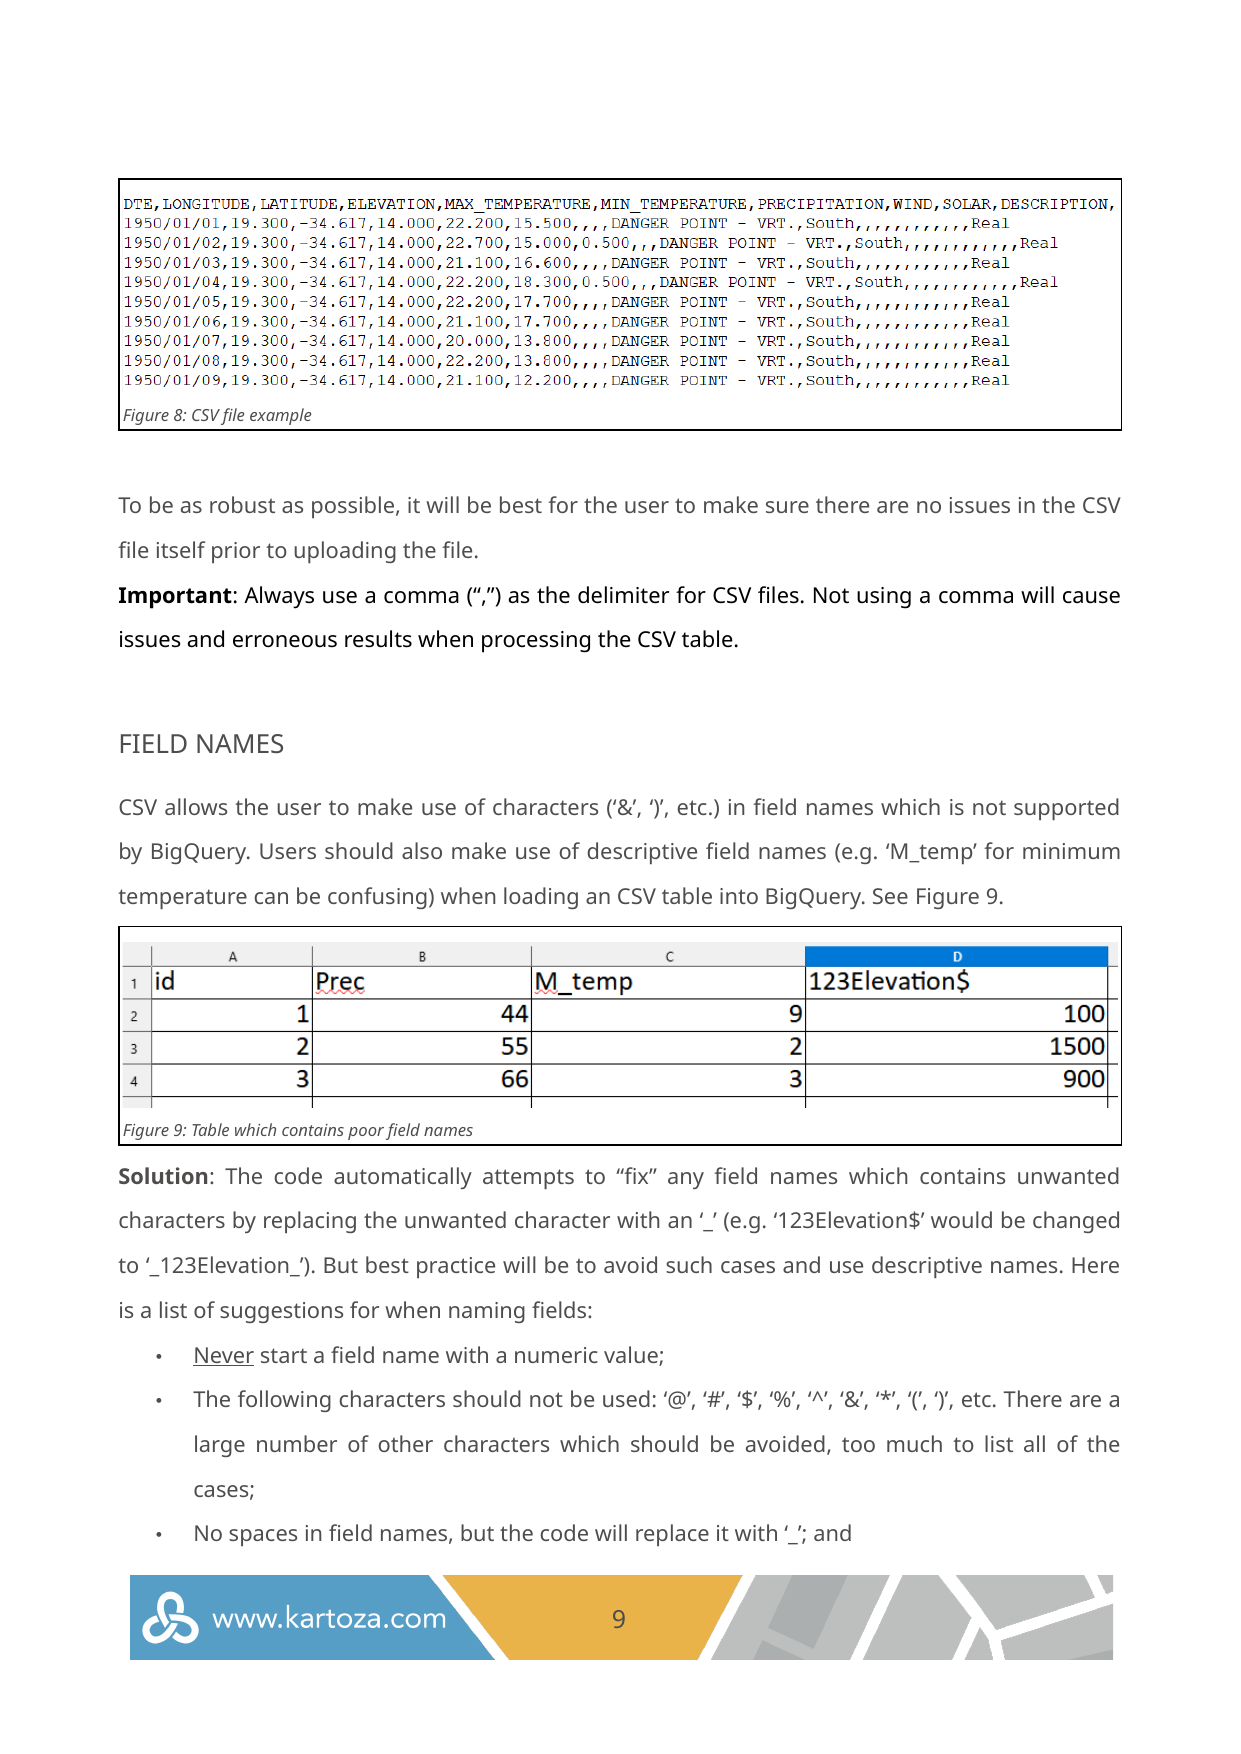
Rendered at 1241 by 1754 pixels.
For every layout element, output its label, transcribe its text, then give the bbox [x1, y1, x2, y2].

picture [130, 1575, 1114, 1660]
text To be as robust as possible, it will be best for the user to make sure there are no issues in the CSV file itself prior to uploading the file. [118, 490, 1122, 565]
list No spaces in field names, but the code will replace it with ‘_’; and [156, 1518, 1122, 1548]
picture [122, 942, 1118, 1108]
list Never start a field name with a numeric value; [156, 1339, 1122, 1369]
text [120, 927, 1121, 1144]
text Solution: The code automatically attempts to “fix” any field names which contains unwanted characters by replacing the unwanted character with an ‘_’ (e.g. ‘123Elevation$’ would be changed to ‘_123Elevation_’). But best practice will be to avoid such cases and use descriptive names. Here is a list of suggestions for when naming fields: [118, 1146, 1122, 1325]
picture [122, 195, 1118, 393]
text Figure 8: CSV file example [123, 393, 1118, 426]
text CSV allows the user to make use of characters (‘&’, ‘)’, etc.) in field names which is not supported by BigQuery. Users should also make use of descriptive field names (e.g. ‘M_temp’ for minimum temperature can be confusing) when loading an CSV table into BigQuery. See Figure 9. [118, 791, 1122, 911]
text Important: Always use a comma (“,”) as the delimiter for CSV files. Not using a comma will cause issues and erroneous results when processing the CSV table. [118, 580, 1122, 654]
subtitle Field names [118, 726, 1122, 761]
list The following characters should not be used: ‘@’, ‘#’, ‘$’, ‘%’, ‘^’, ‘&’, ‘*’, ‘(’, ‘)’, etc. There are a large number of other characters which should be avoided, too much to list all of the cases; [156, 1384, 1122, 1503]
text Figure 9: Table which contains poor field names [123, 1108, 1118, 1141]
